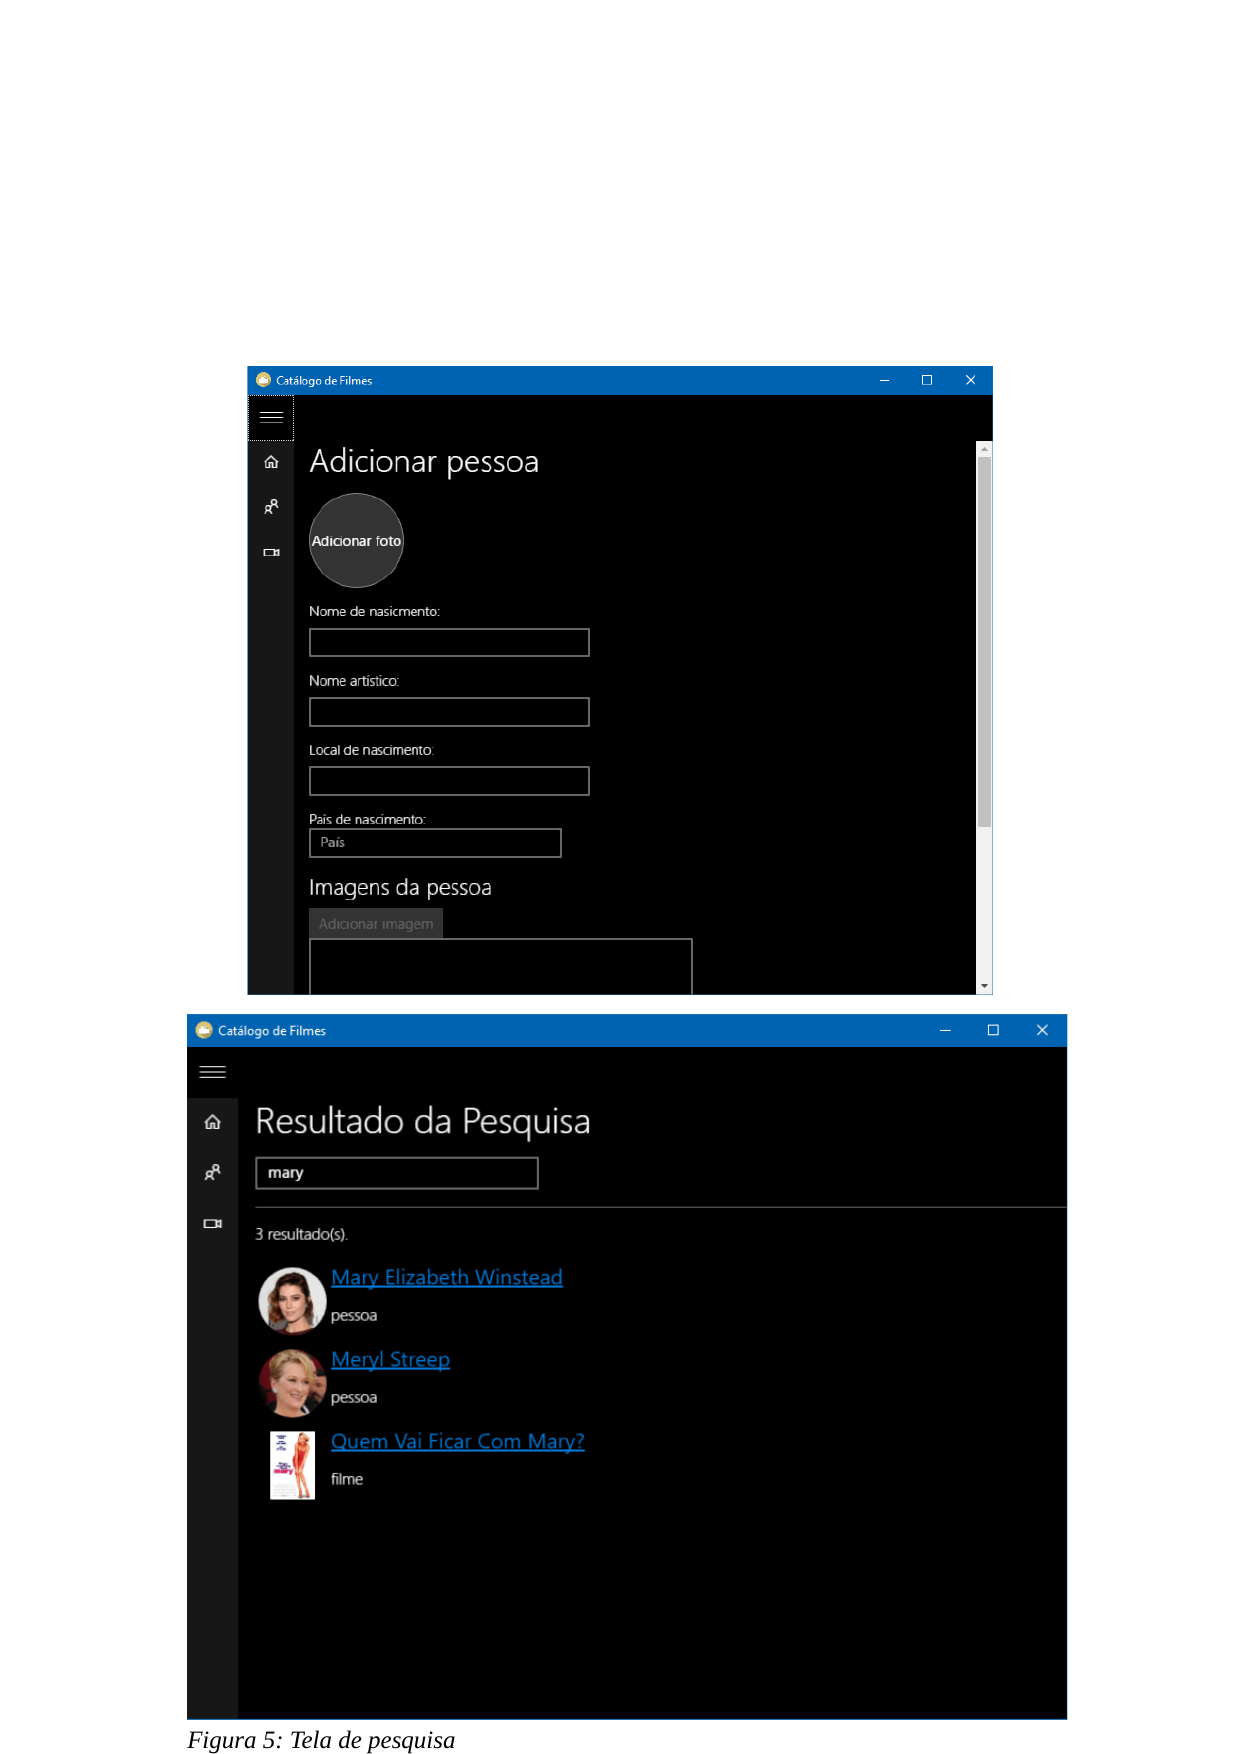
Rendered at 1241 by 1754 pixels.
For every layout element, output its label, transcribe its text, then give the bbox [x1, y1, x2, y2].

text Figura 4: Tela para cadastro de atores e diretores [247, 995, 993, 1002]
picture [187, 1014, 1068, 1720]
text Figura 5: Tela de pesquisa [187, 1720, 1067, 1754]
picture [247, 366, 993, 995]
